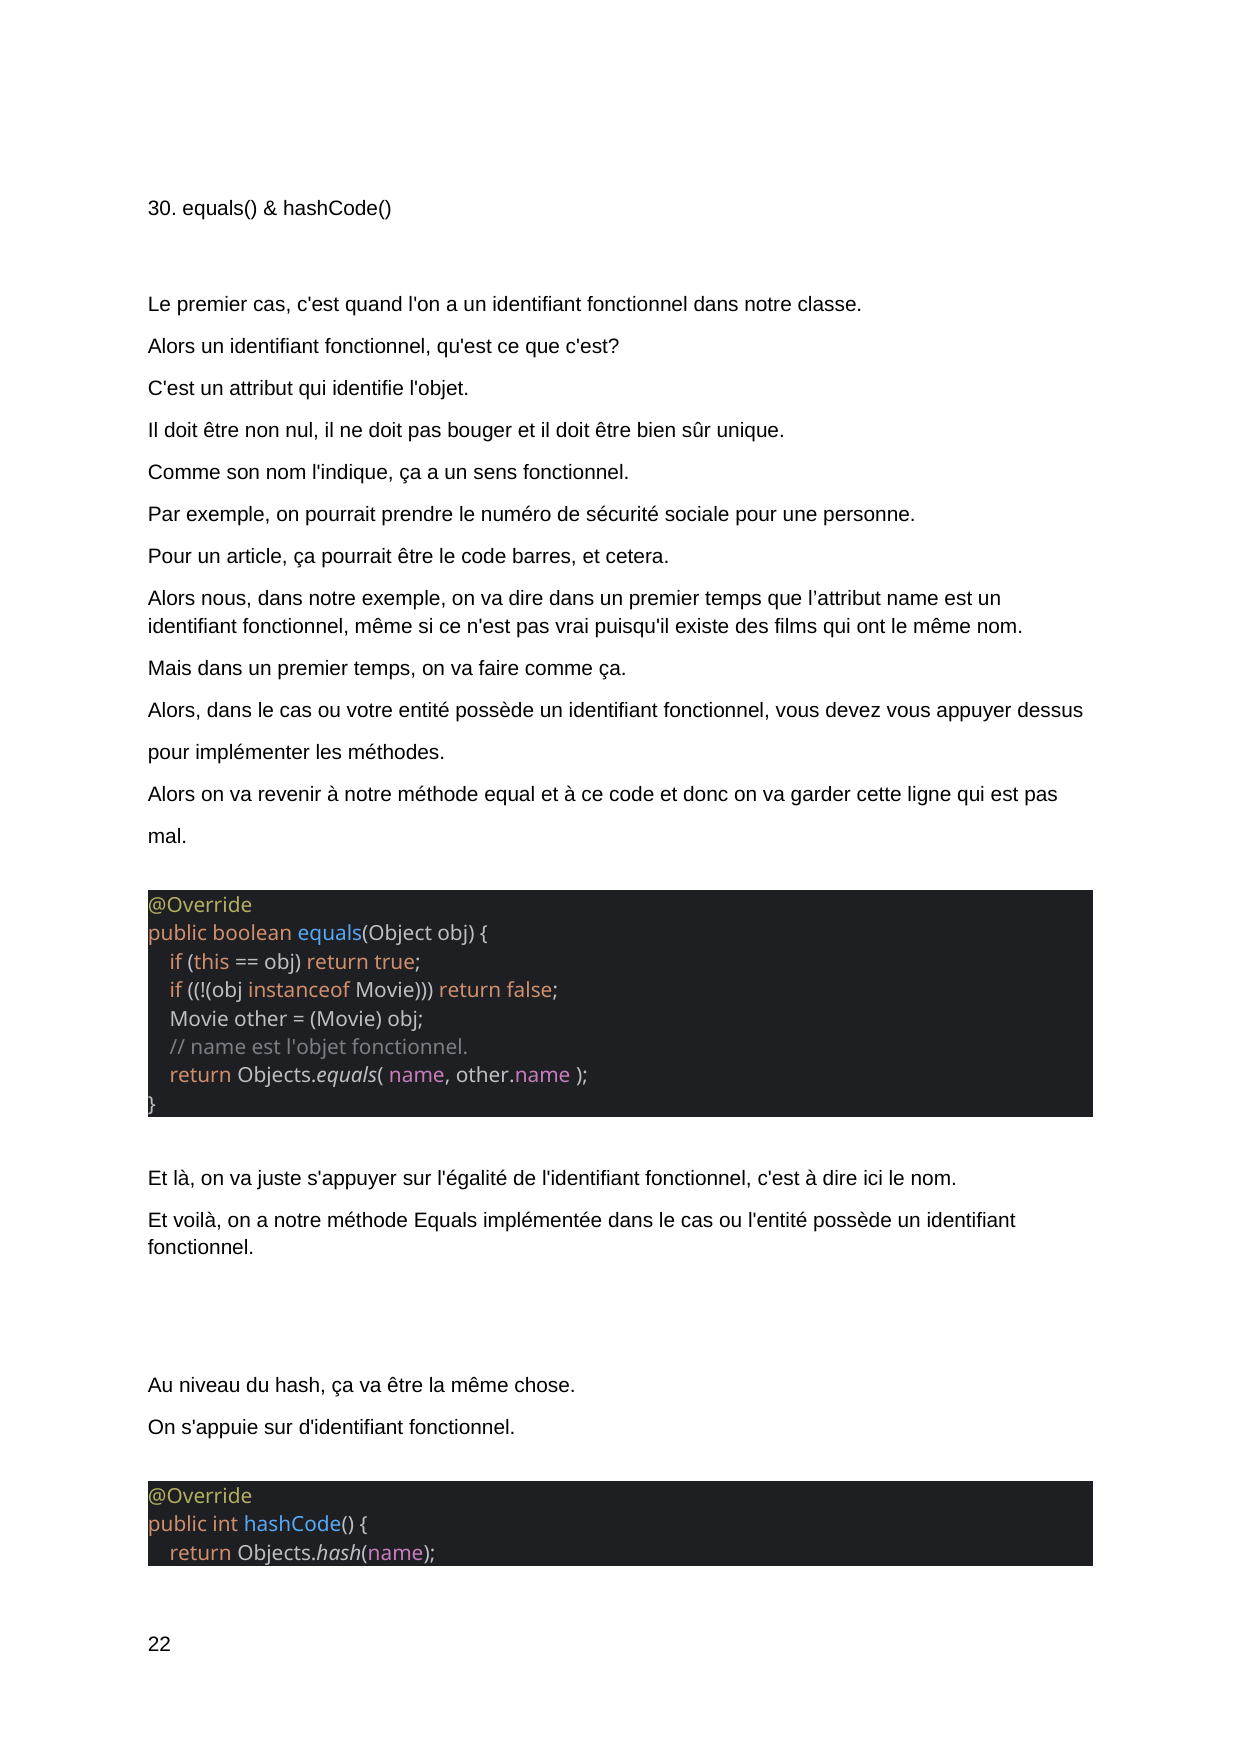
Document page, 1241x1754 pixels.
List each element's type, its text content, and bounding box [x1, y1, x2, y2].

text Le premier cas, c'est quand l'on a un identifiant fonctionnel dans notre classe. [148, 291, 1093, 315]
text Pour un article, ça pourrait être le code barres, et cetera. [148, 544, 1093, 568]
text Mais dans un premier temps, on va faire comme ça. [148, 656, 1093, 679]
text On s'appuie sur d'identifiant fonctionnel. [148, 1415, 1093, 1439]
text Alors, dans le cas ou votre entité possède un identifiant fonctionnel, vous devez vous appuyer dessus [148, 698, 1093, 722]
text Alors un identifiant fonctionnel, qu'est ce que c'est? [148, 333, 1093, 357]
text C'est un attribut qui identifie l'objet. [148, 376, 1093, 399]
text Il doit être non nul, il ne doit pas bouger et il doit être bien sûr unique. [148, 418, 1093, 442]
text mal. [148, 824, 1093, 848]
text Comme son nom l'indique, ça a un sens fonctionnel. [148, 460, 1093, 484]
text Par exemple, on pourrait prendre le numéro de sécurité sociale pour une personne. [148, 502, 1093, 526]
text Alors on va revenir à notre méthode equal et à ce code et donc on va garder cette ligne qui est pas [148, 782, 1093, 806]
text Et là, on va juste s'appuyer sur l'égalité de l'identifiant fonctionnel, c'est à dire ici le nom. [148, 1165, 1093, 1189]
text Et voilà, on a notre méthode Equals implémentée dans le cas ou l'entité possède un identifiant fonctionnel. [148, 1207, 1093, 1259]
text Au niveau du hash, ça va être la même chose. [148, 1373, 1093, 1397]
text pour implémenter les méthodes. [148, 740, 1093, 764]
text @Override public boolean equals(Object obj) { if (this == obj) return true; if ((!(obj instanceof Movie))) return false; Movie other = (Movie) obj; // name est l'objet fonctionnel. return Objects.equals( name, other.name ); } [148, 890, 1093, 1117]
text @Override public int hashCode() { return Objects.hash(name); [148, 1481, 1093, 1566]
text 30. equals() & hashCode() [148, 196, 1093, 219]
text Alors nous, dans notre exemple, on va dire dans un premier temps que l’attribut name est un identifiant fonctionnel, même si ce n'est pas vrai puisqu'il existe des films qui ont le même nom. [148, 586, 1093, 637]
